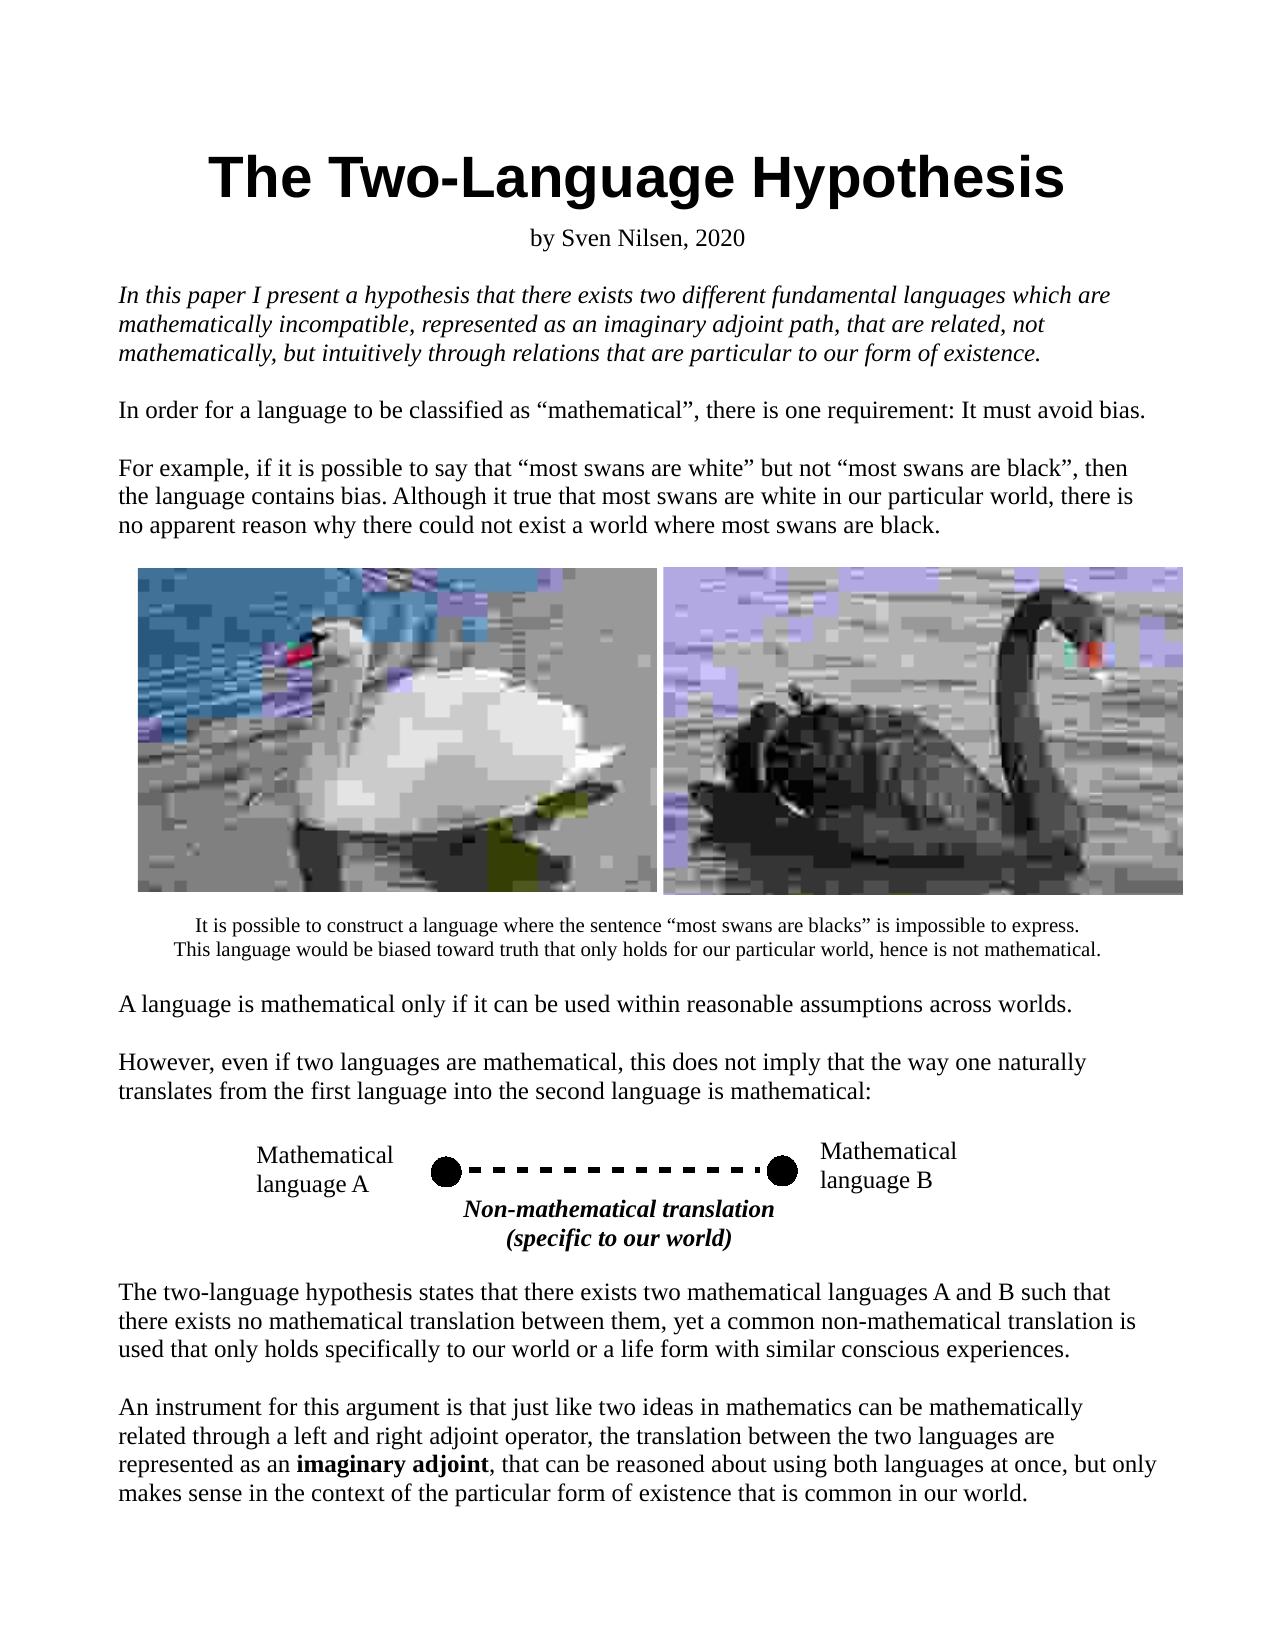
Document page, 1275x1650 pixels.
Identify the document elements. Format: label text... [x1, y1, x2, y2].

text In order for a language to be classified as “mathematical”, there is one requirement: It must avoid bias. [118, 395, 1157, 424]
picture [663, 567, 1183, 895]
text For example, if it is possible to say that “most swans are white” but not “most swans are black”, then the language contains bias. Although it true that most swans are white in our particular world, there is no apparent reason why there could not exist a world where most swans are black. [118, 453, 1157, 539]
text by Sven Nilsen, 2020 [118, 223, 1157, 251]
text In this paper I present a hypothesis that there exists two different fundamental languages which are mathematically incompatible, represented as an imaginary adjoint path, that are related, not mathematically, but intuitively through relations that are particular to our form of existence. [118, 280, 1157, 366]
text The two-language hypothesis states that there exists two mathematical languages A and B such that there exists no mathematical translation between them, yet a common non-mathematical translation is used that only holds specifically to our world or a life form with similar conscious experiences. [118, 1277, 1157, 1363]
text A language is mathematical only if it can be used within reasonable assumptions across worlds. [118, 989, 1157, 1018]
picture [137, 568, 657, 892]
title The Two-Language Hypothesis [118, 143, 1157, 210]
text An instrument for this argument is that just like two ideas in mathematics can be mathematically related through a left and right adjoint operator, the translation between the two languages are represented as an imaginary adjoint, that can be reasoned about using both languages at once, but only makes sense in the context of the particular form of existence that is common in our world. [118, 1392, 1157, 1507]
text However, even if two languages are mathematical, this does not imply that the way one naturally translates from the first language into the second language is mathematical: [118, 1047, 1157, 1104]
text It is possible to construct a language where the sentence “most swans are blacks” is impossible to express. This language would be biased toward truth that only holds for our particular world, hence is not mathematical. [118, 913, 1157, 961]
